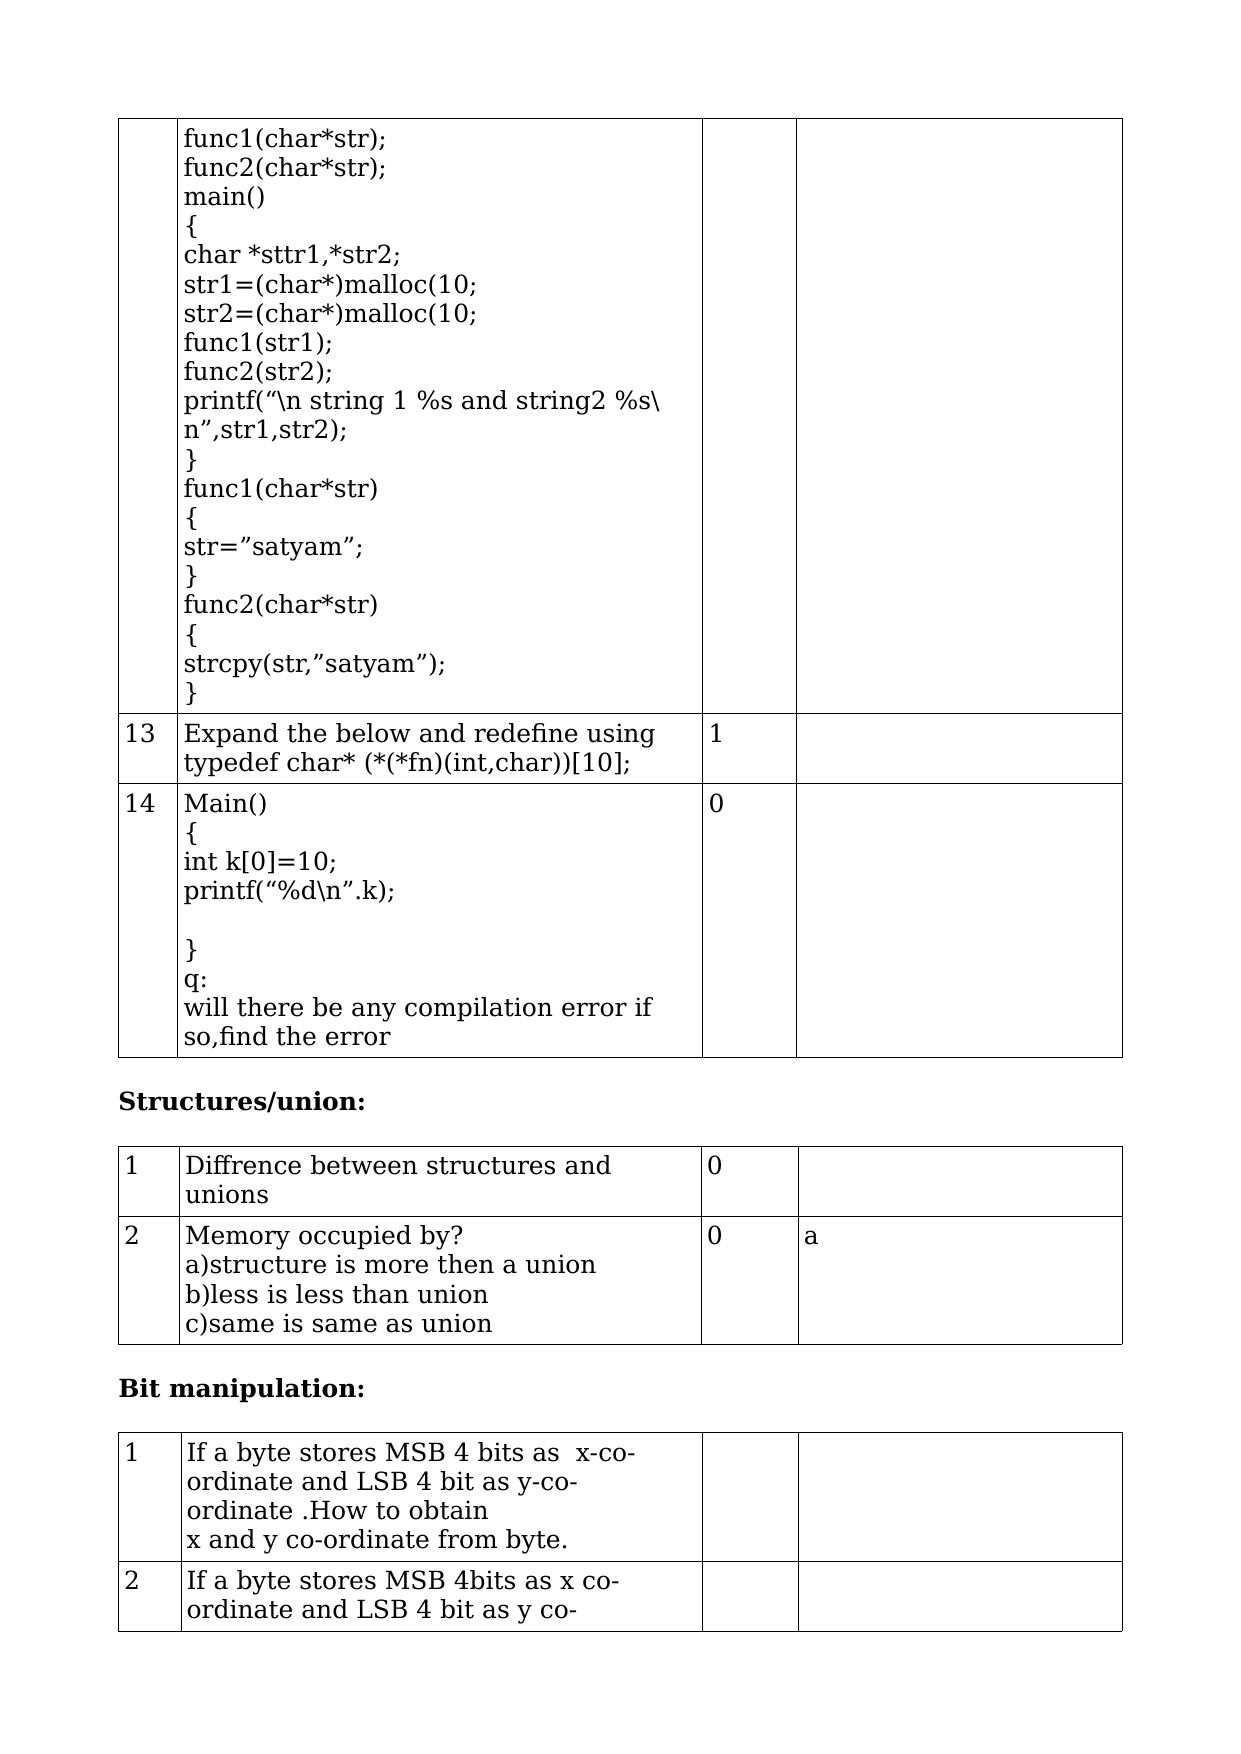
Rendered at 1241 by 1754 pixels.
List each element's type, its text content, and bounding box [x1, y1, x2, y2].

table_cell [797, 714, 1122, 783]
text Structures/union: [118, 1087, 1122, 1116]
table_cell a [799, 1217, 1122, 1344]
table_cell 13 [119, 714, 177, 783]
table_cell If a byte stores MSB 4bits as x co-ordinate and LSB 4 bit as y co- [182, 1562, 702, 1631]
table_cell 2 [119, 1562, 181, 1631]
table_cell 0 [703, 784, 796, 1057]
table_header 1 [119, 1147, 179, 1216]
table_cell 2 [119, 1217, 179, 1344]
table_cell [119, 119, 177, 713]
table_header Diffrence between structures and unions [180, 1147, 701, 1216]
table_cell Memory occupied by? a)structure is more then a union b)less is less than union c)same is same as union [180, 1217, 701, 1344]
table_cell [797, 119, 1122, 713]
table_cell [799, 1562, 1122, 1631]
table_cell Expand the below and redefine using typedef char* (*(*fn)(int,char))[10]; [178, 714, 702, 783]
table_cell 0 [702, 1217, 798, 1344]
table_header [799, 1147, 1122, 1216]
table_header [703, 1433, 798, 1561]
table_cell func1(char*str); func2(char*str); main() { char *sttr1,*str2; str1=(char*)malloc(10; str2=(char*)malloc(10; func1(str1); func2(str2); printf(“\n string 1 %s and string2 %s\n”,str1,str2); } func1(char*str) { str=”satyam”; } func2(char*str) { strcpy(str,”satyam”); } [178, 119, 702, 713]
text Bit manipulation: [118, 1373, 1122, 1403]
table_cell Main() { int k[0]=10; printf(“%d\n”.k); } q: will there be any compilation error if so,find the error [178, 784, 702, 1057]
table_cell [797, 784, 1122, 1057]
table_header 0 [702, 1147, 798, 1216]
table_header 1 [119, 1433, 181, 1561]
table_cell 14 [119, 784, 177, 1057]
table_header [799, 1433, 1122, 1561]
table_cell 1 [703, 714, 796, 783]
table_cell [703, 119, 796, 713]
table_header If a byte stores MSB 4 bits as x-co-ordinate and LSB 4 bit as y-co-ordinate .How to obtain x and y co-ordinate from byte. [182, 1433, 702, 1561]
table_cell [703, 1562, 798, 1631]
